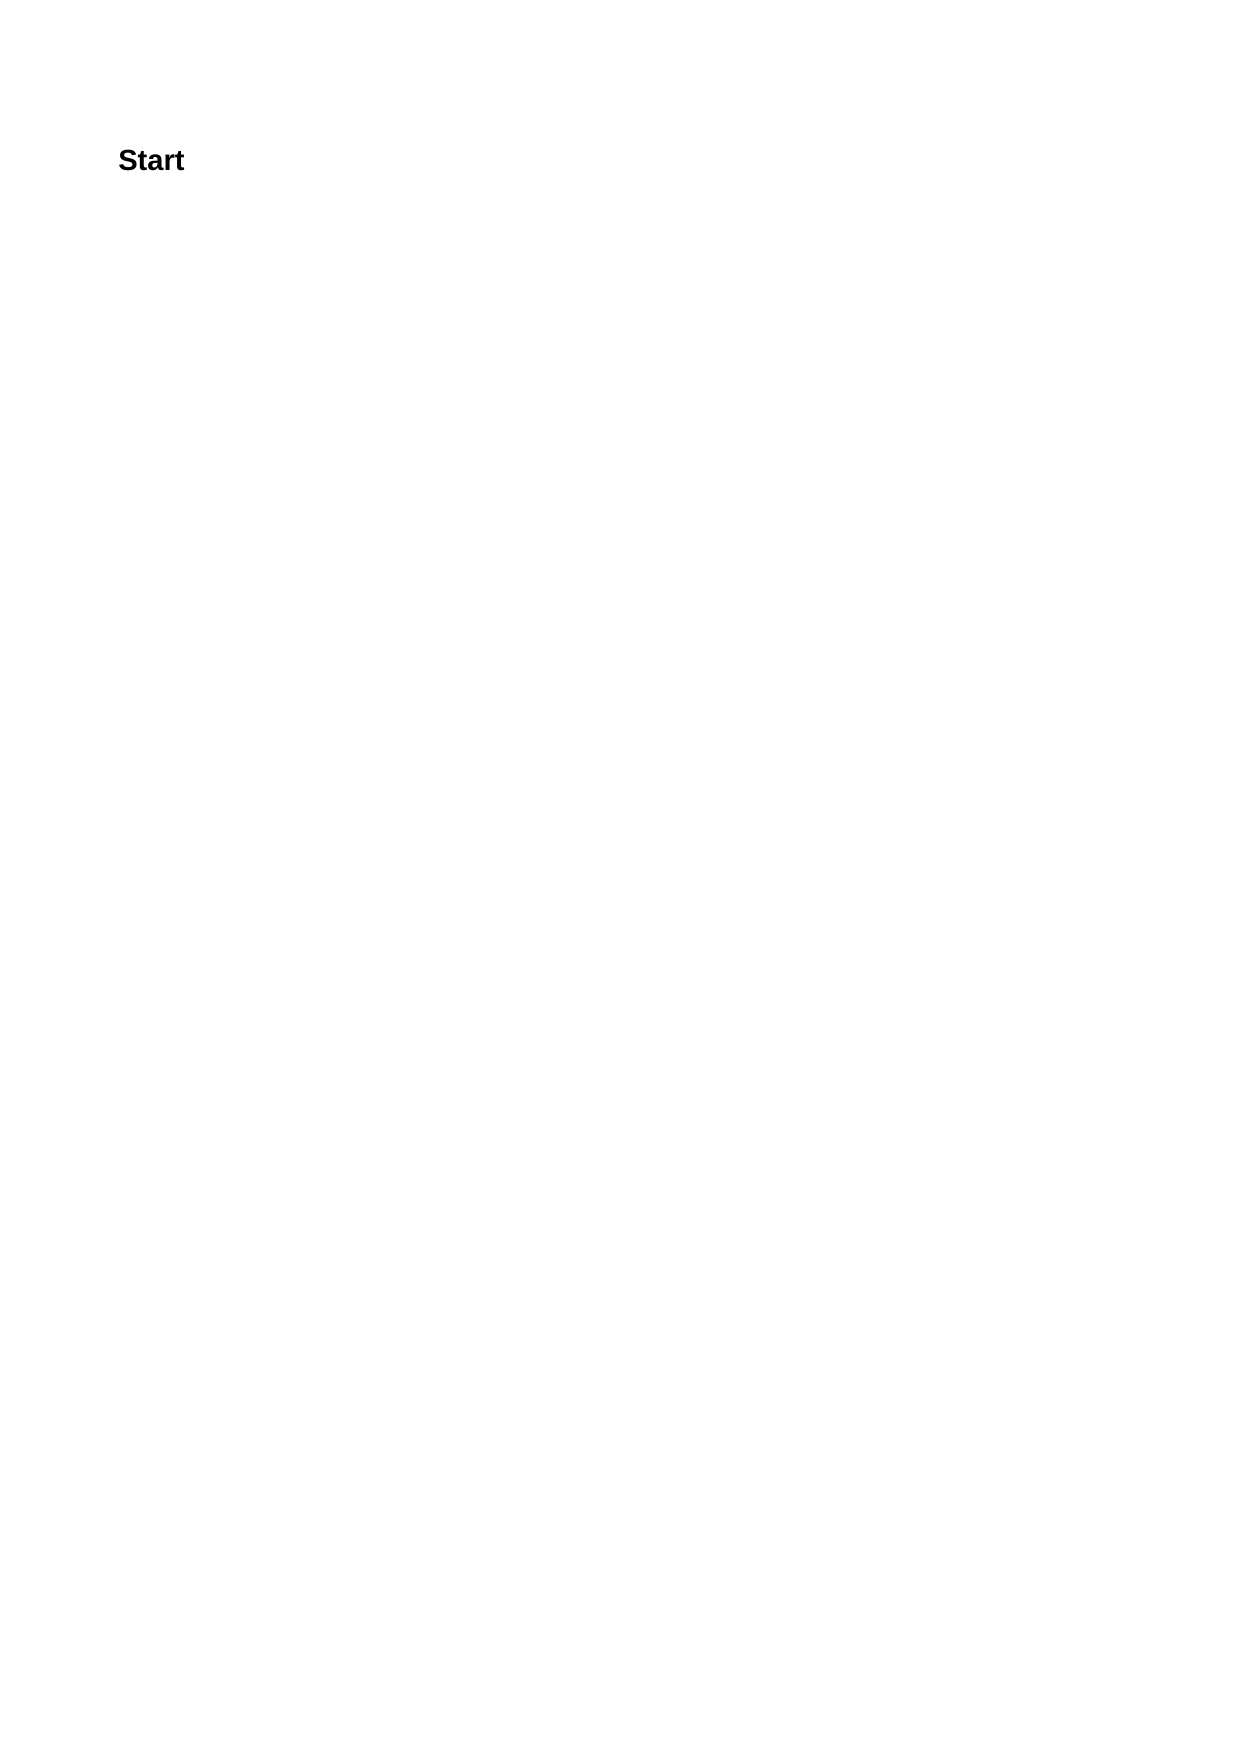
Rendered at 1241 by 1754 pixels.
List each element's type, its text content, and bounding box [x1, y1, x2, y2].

subtitle Start [118, 143, 1122, 177]
